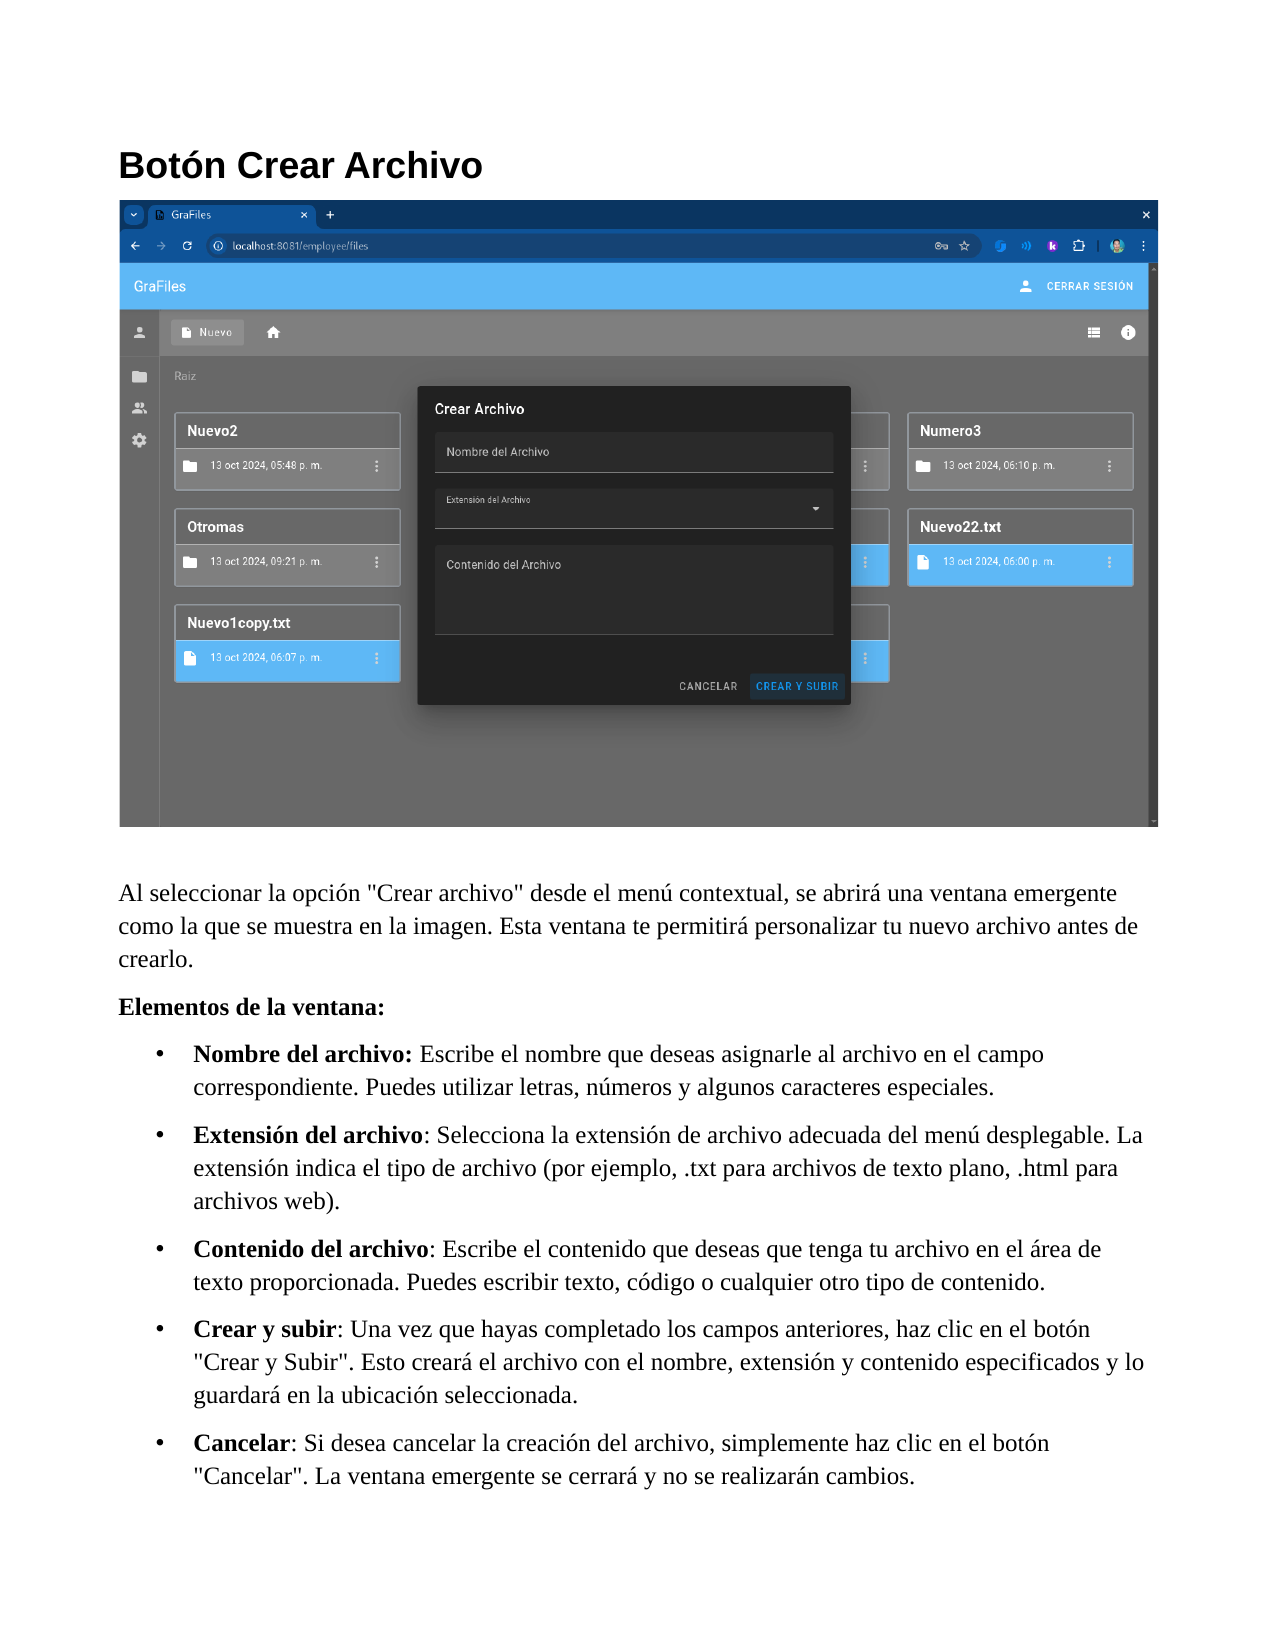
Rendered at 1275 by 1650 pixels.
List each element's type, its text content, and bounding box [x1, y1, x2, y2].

list Nombre del archivo: Escribe el nombre que deseas asignarle al archivo en el campo correspondiente. Puedes utilizar letras, números y algunos caracteres especiales. [156, 1039, 1157, 1101]
list Cancelar: Si desea cancelar la creación del archivo, simplemente haz clic en el botón "Cancelar". La ventana emergente se cerrará y no se realizarán cambios. [156, 1428, 1157, 1490]
list Extensión del archivo: Selecciona la extensión de archivo adecuada del menú desplegable. La extensión indica el tipo de archivo (por ejemplo, .txt para archivos de texto plano, .html para archivos web). [156, 1120, 1157, 1215]
list Crear y subir: Una vez que hayas completado los campos anteriores, haz clic en el botón "Crear y Subir". Esto creará el archivo con el nombre, extensión y contenido especificados y lo guardará en la ubicación seleccionada. [156, 1314, 1157, 1409]
text Elementos de la ventana: [118, 992, 1157, 1021]
text Al seleccionar la opción "Crear archivo" desde el menú contextual, se abrirá una ventana emergente como la que se muestra en la imagen. Esta ventana te permitirá personalizar tu nuevo archivo antes de crearlo. [118, 878, 1157, 973]
list Contenido del archivo: Escribe el contenido que deseas que tenga tu archivo en el área de texto proporcionada. Puedes escribir texto, código o cualquier otro tipo de contenido. [156, 1234, 1157, 1296]
subtitle Botón Crear Archivo [118, 143, 1157, 186]
picture [119, 200, 1159, 827]
